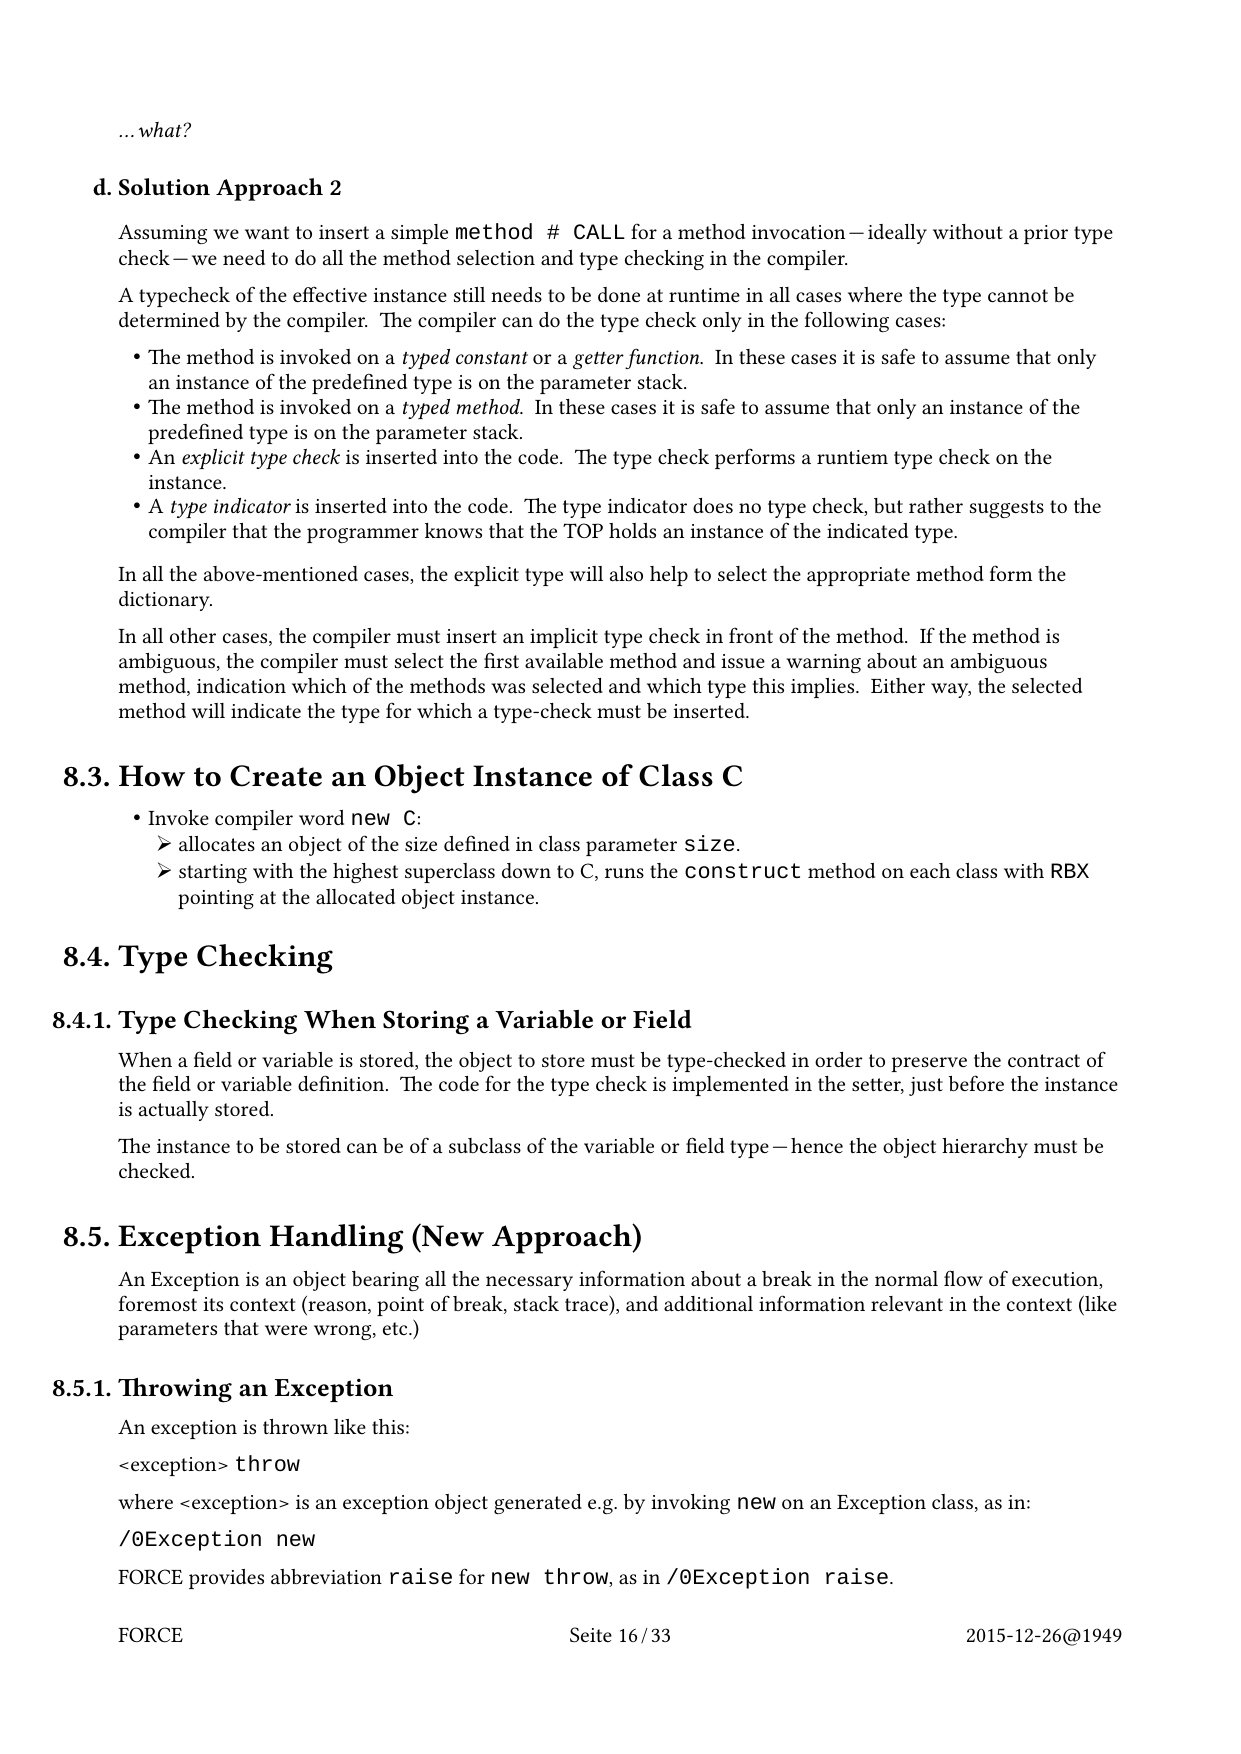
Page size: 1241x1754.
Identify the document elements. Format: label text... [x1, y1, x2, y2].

list Invoke compiler word new C: [133, 806, 1122, 832]
list An explicit type check is inserted into the code. The type check performs a runtiem type check on the instance. [133, 444, 1122, 494]
text In all the above-mentioned cases, the explicit type will also help to select the appropriate method form the dictionary. [118, 562, 1122, 612]
text In all other cases, the compiler must insert an implicit type check in front of the method. If the method is ambiguous, the compiler must select the first available method and issue a warning about an ambiguous method, indication which of the methods was selected and which type this implies. Either way, the selected method will indicate the type for which a type-check must be inserted. [118, 624, 1122, 724]
text An exception is thrown like this: [118, 1415, 1122, 1439]
text The instance to be stored can be of a subclass of the variable or field type — hence the object hierarchy must be checked. [118, 1134, 1122, 1184]
subtitle Type Checking When Storing a Variable or Field [118, 1005, 1122, 1035]
text FORCE provides abbreviation raise for new throw, as in /0Exception raise. [118, 1565, 1122, 1591]
list allocates an object of the size defined in class parameter size. [156, 832, 1122, 858]
list The method is invoked on a typed method. In these cases it is safe to assume that only an instance of the predefined type is on the parameter stack. [133, 395, 1122, 444]
list A type indicator is inserted into the code. The type indicator does no type check, but rather suggests to the compiler that the programmer knows that the TOP holds an instance of the indicated type. [133, 494, 1122, 544]
list starting with the highest superclass down to C, runs the construct method on each class with RBX pointing at the allocated object instance. [156, 858, 1122, 909]
subtitle Type Checking [118, 938, 1122, 974]
subtitle Solution Approach 2 [118, 174, 1122, 201]
text An Exception is an object bearing all the necessary information about a break in the normal flow of execution, foremost its context (reason, point of break, stack trace), and additional information relevant in the context (like parameters that were wrong, etc.) [118, 1266, 1122, 1341]
subtitle Exception Handling (New Approach) [118, 1218, 1122, 1254]
list The method is invoked on a typed constant or a getter function. In these cases it is safe to assume that only an instance of the predefined type is on the parameter stack. [133, 345, 1122, 395]
text … what? [118, 118, 1122, 143]
text When a field or variable is stored, the object to store must be type-checked in order to preserve the contract of the field or variable definition. The code for the type check is implemented in the setter, just before the instance is actually stored. [118, 1047, 1122, 1122]
text where <exception> is an exception object generated e. g. by invoking new on an Exception class, as in: [118, 1490, 1122, 1516]
text /0Exception new [118, 1528, 1122, 1553]
text Assuming we want to insert a simple method # CALL for a method invocation — ideally without a prior type check — we need to do all the method selection and type checking in the compiler. [118, 220, 1122, 271]
text A typecheck of the effective instance still needs to be done at runtime in all cases where the type cannot be determined by the compiler. The compiler can do the type check only in the following cases: [118, 283, 1122, 333]
subtitle How to Create an Object Instance of Class C [118, 758, 1122, 794]
text <exception> throw [118, 1452, 1122, 1478]
subtitle Throwing an Exception [118, 1373, 1122, 1403]
